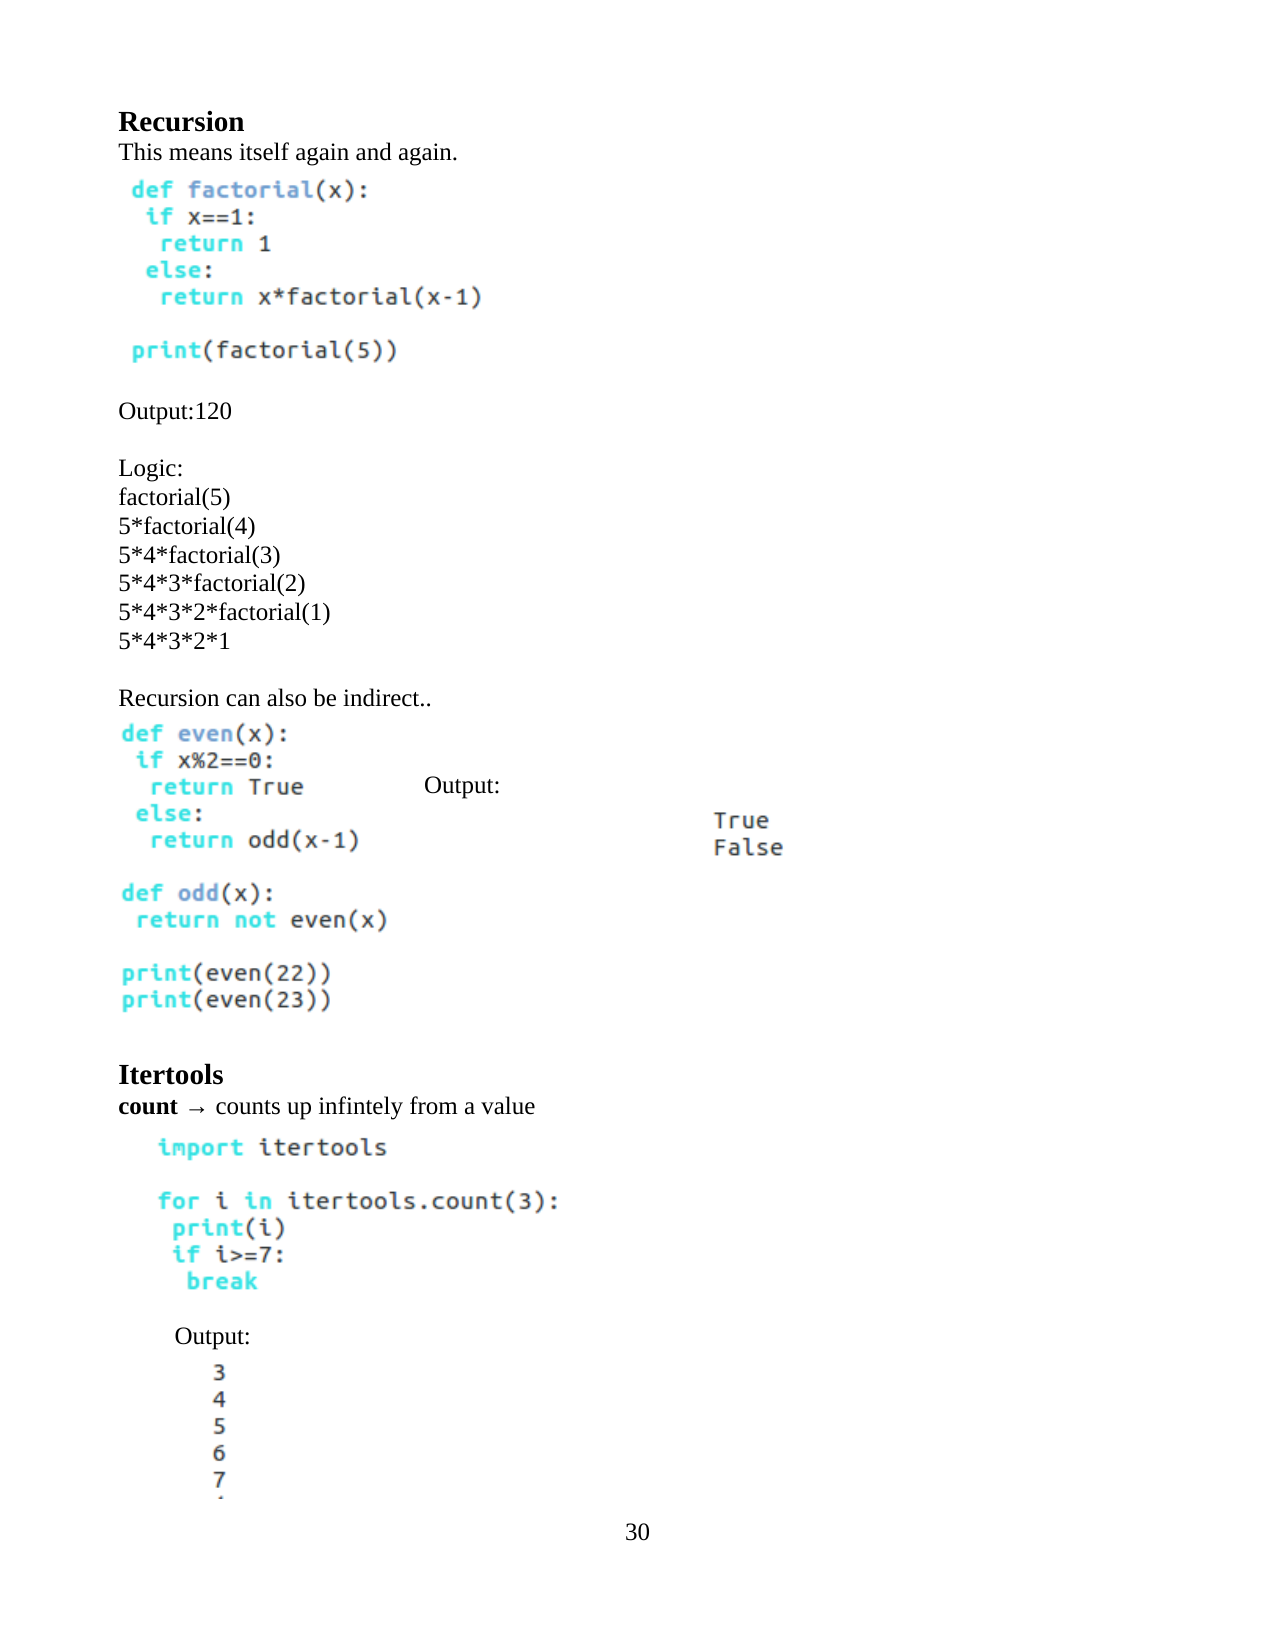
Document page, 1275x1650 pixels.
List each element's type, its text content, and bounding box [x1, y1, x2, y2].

text Output: [118, 1321, 1157, 1349]
text Itertools [118, 1057, 1157, 1091]
text 5*4*factorial(3) [118, 540, 1157, 568]
text Recursion can also be indirect.. [118, 683, 1157, 712]
text 5*4*3*2*factorial(1) [118, 597, 1157, 626]
text 5*4*3*2*1 [118, 626, 1157, 655]
text Recursion [118, 104, 1157, 137]
text count → counts up infintely from a value [118, 1091, 1157, 1119]
text 5*factorial(4) [118, 511, 1157, 540]
text factorial(5) [118, 482, 1157, 511]
text Output: [424, 770, 1157, 798]
text Output:120 [118, 396, 1157, 425]
text 5*4*3*factorial(2) [118, 568, 1157, 597]
text Logic: [118, 453, 1157, 482]
text This means itself again and again. [118, 137, 1157, 166]
